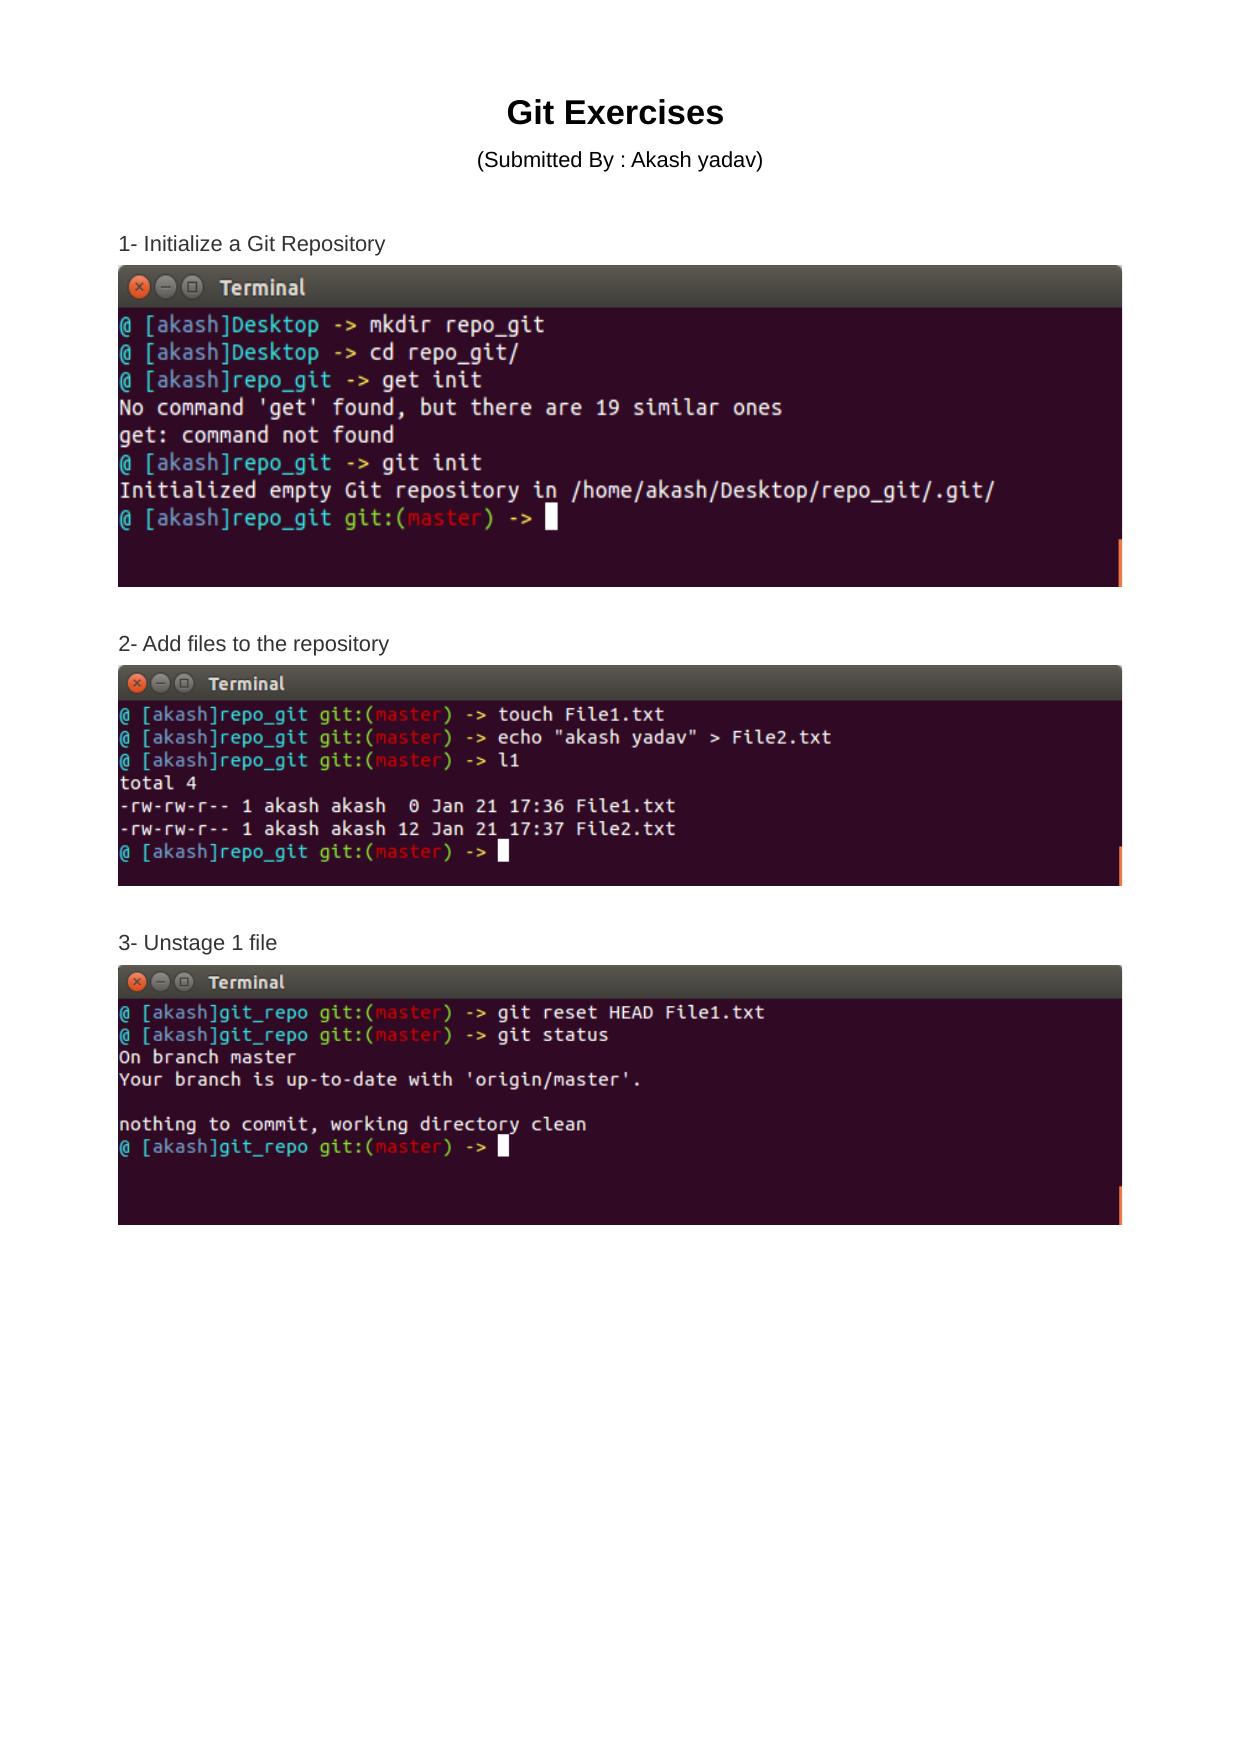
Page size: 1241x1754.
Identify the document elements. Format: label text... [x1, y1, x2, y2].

picture [118, 665, 1123, 886]
text 2- Add files to the repository [118, 631, 1122, 656]
text 1- Initialize a Git Repository [118, 231, 1122, 256]
picture [118, 965, 1123, 1225]
text (Submitted By : Akash yadav) [118, 147, 1122, 172]
text 3- Unstage 1 file [118, 930, 1122, 955]
text Git Exercises [118, 92, 1122, 132]
picture [118, 265, 1123, 587]
